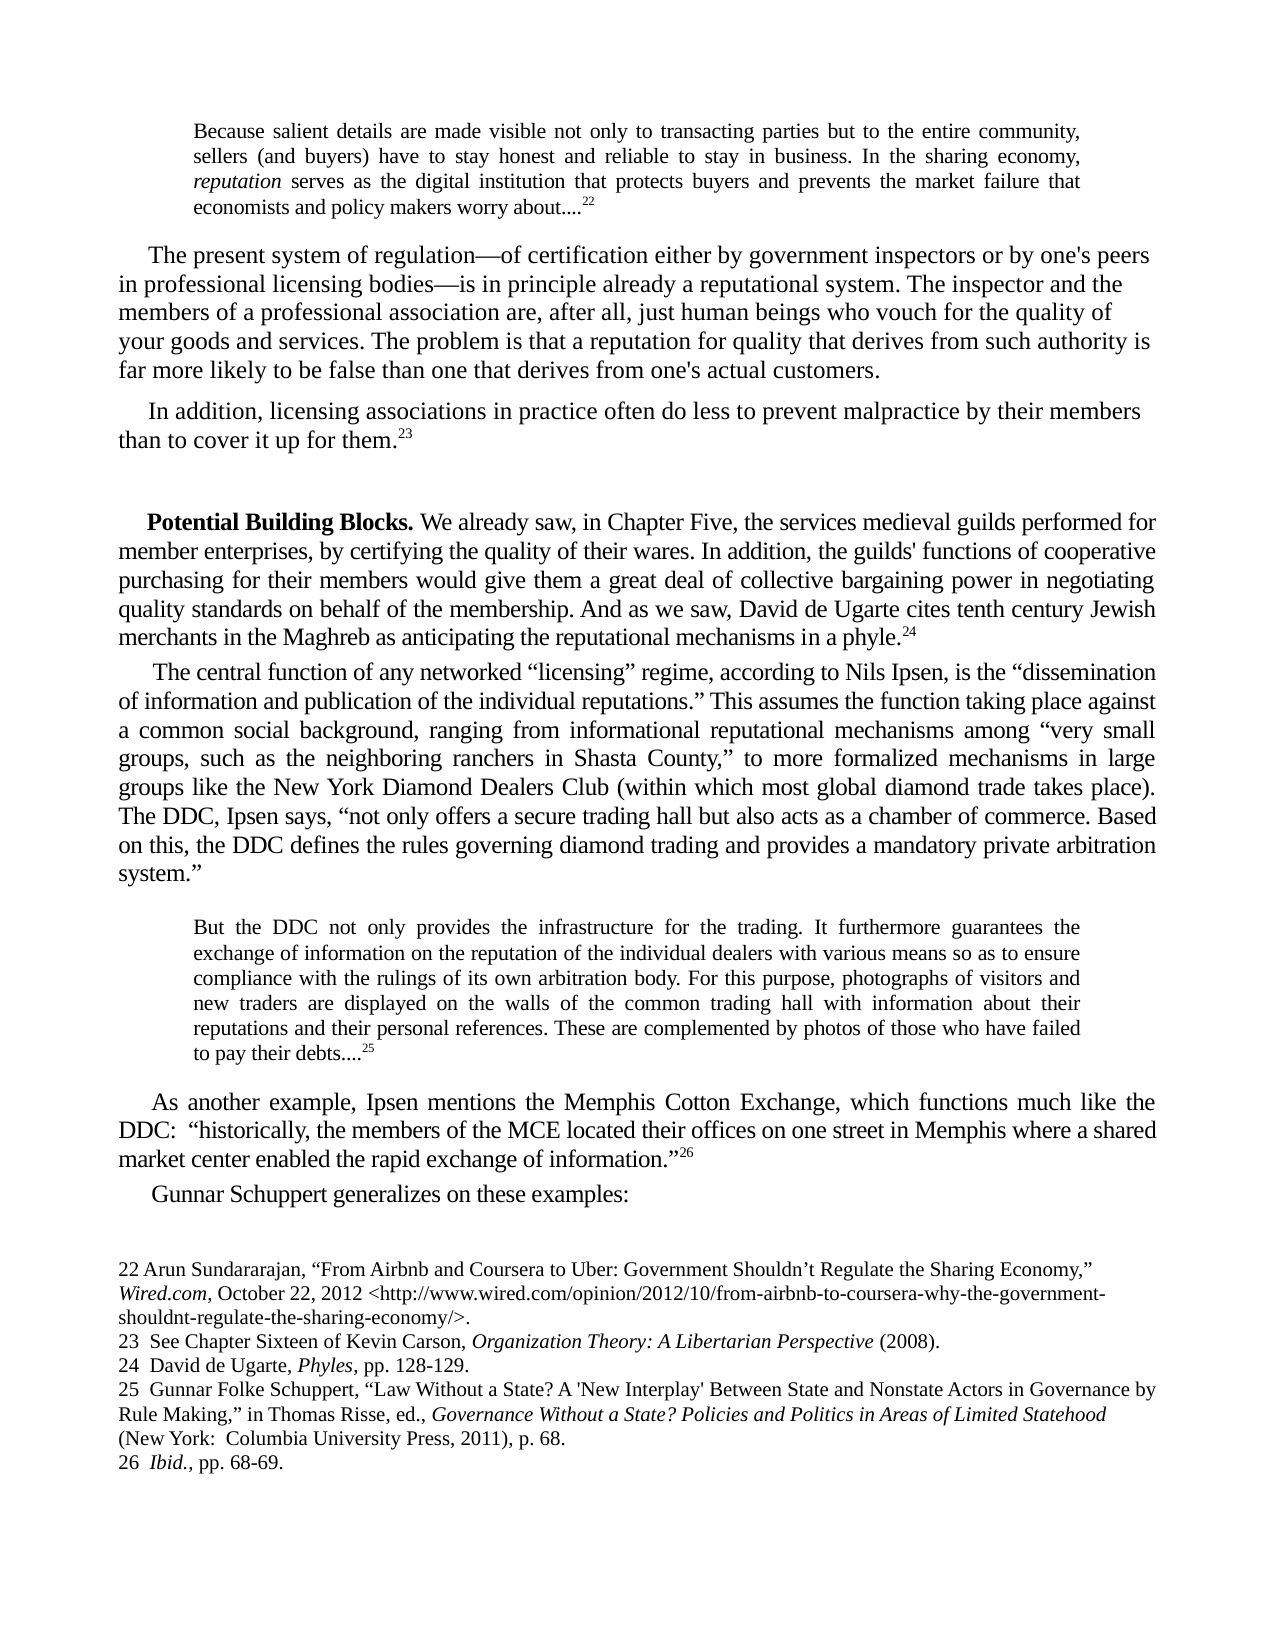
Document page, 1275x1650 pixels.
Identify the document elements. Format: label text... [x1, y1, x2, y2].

text As another example, Ipsen mentions the Memphis Cotton Exchange, which functions much like the DDC: “historically, the members of the MCE located their offices on one street in Memphis where a shared market center enabled the rapid exchange of information.” [118, 1087, 1157, 1173]
text Ibid., pp. 68-69. [118, 1449, 1157, 1474]
text In addition, licensing associations in practice often do less to prevent malpractice by their members than to cover it up for them. [118, 396, 1157, 454]
text The present system of regulation—of certification either by government inspectors or by one's peers in professional licensing bodies—is in principle already a reputational system. The inspector and the members of a professional association are, after all, just human beings who vouch for the quality of your goods and services. The problem is that a reputation for quality that derives from such authority is far more likely to be false than one that derives from one's actual customers. [118, 240, 1157, 384]
text Because salient details are made visible not only to transacting parties but to the entire community, sellers (and buyers) have to stay honest and reliable to stay in business. In the sharing economy, reputation serves as the digital institution that protects buyers and prevents the market failure that economists and policy makers worry about.... [193, 118, 1082, 219]
text The central function of any networked “licensing” regime, according to Nils Ipsen, is the “dissemination of information and publication of the individual reputations.” This assumes the function taking place against a common social background, ranging from informational reputational mechanisms among “very small groups, such as the neighboring ranchers in Shasta County,” to more formalized mechanisms in large groups like the New York Diamond Dealers Club (within which most global diamond trade takes place). The DDC, Ipsen says, “not only offers a secure trading hall but also acts as a chamber of commerce. Based on this, the DDC defines the rules governing diamond trading and provides a mandatory private arbitration system.” [118, 657, 1157, 887]
text David de Ugarte, Phyles, pp. 128-129. [118, 1353, 1157, 1377]
text Gunnar Schuppert generalizes on these examples: [118, 1179, 1157, 1208]
text Arun Sundararajan, “From Airbnb and Coursera to Uber: Government Shouldn’t Regulate the Sharing Economy,” Wired.com, October 22, 2012 <http://www.wired.com/opinion/2012/10/from-airbnb-to-coursera-why-the-government-shouldnt-regulate-the-sharing-economy/>. [118, 1257, 1157, 1329]
text Potential Building Blocks. We already saw, in Chapter Five, the services medieval guilds performed for member enterprises, by certifying the quality of their wares. In addition, the guilds' functions of cooperative purchasing for their members would give them a great deal of collective bargaining power in negotiating quality standards on behalf of the membership. And as we saw, David de Ugarte cites tenth century Jewish merchants in the Maghreb as anticipating the reputational mechanisms in a phyle. [118, 507, 1157, 651]
text See Chapter Sixteen of Kevin Carson, Organization Theory: A Libertarian Perspective (2008). [118, 1329, 1157, 1353]
text But the DDC not only provides the infrastructure for the trading. It furthermore guarantees the exchange of information on the reputation of the individual dealers with various means so as to ensure compliance with the rulings of its own arbitration body. For this purpose, photographs of visitors and new traders are displayed on the walls of the common trading hall with information about their reputations and their personal references. These are complemented by photos of those who have failed to pay their debts.... [193, 914, 1082, 1066]
text Gunnar Folke Schuppert, “Law Without a State? A 'New Interplay' Between State and Nonstate Actors in Governance by Rule Making,” in Thomas Risse, ed., Governance Without a State? Policies and Politics in Areas of Limited Statehood (New York: Columbia University Press, 2011), p. 68. [118, 1377, 1157, 1449]
